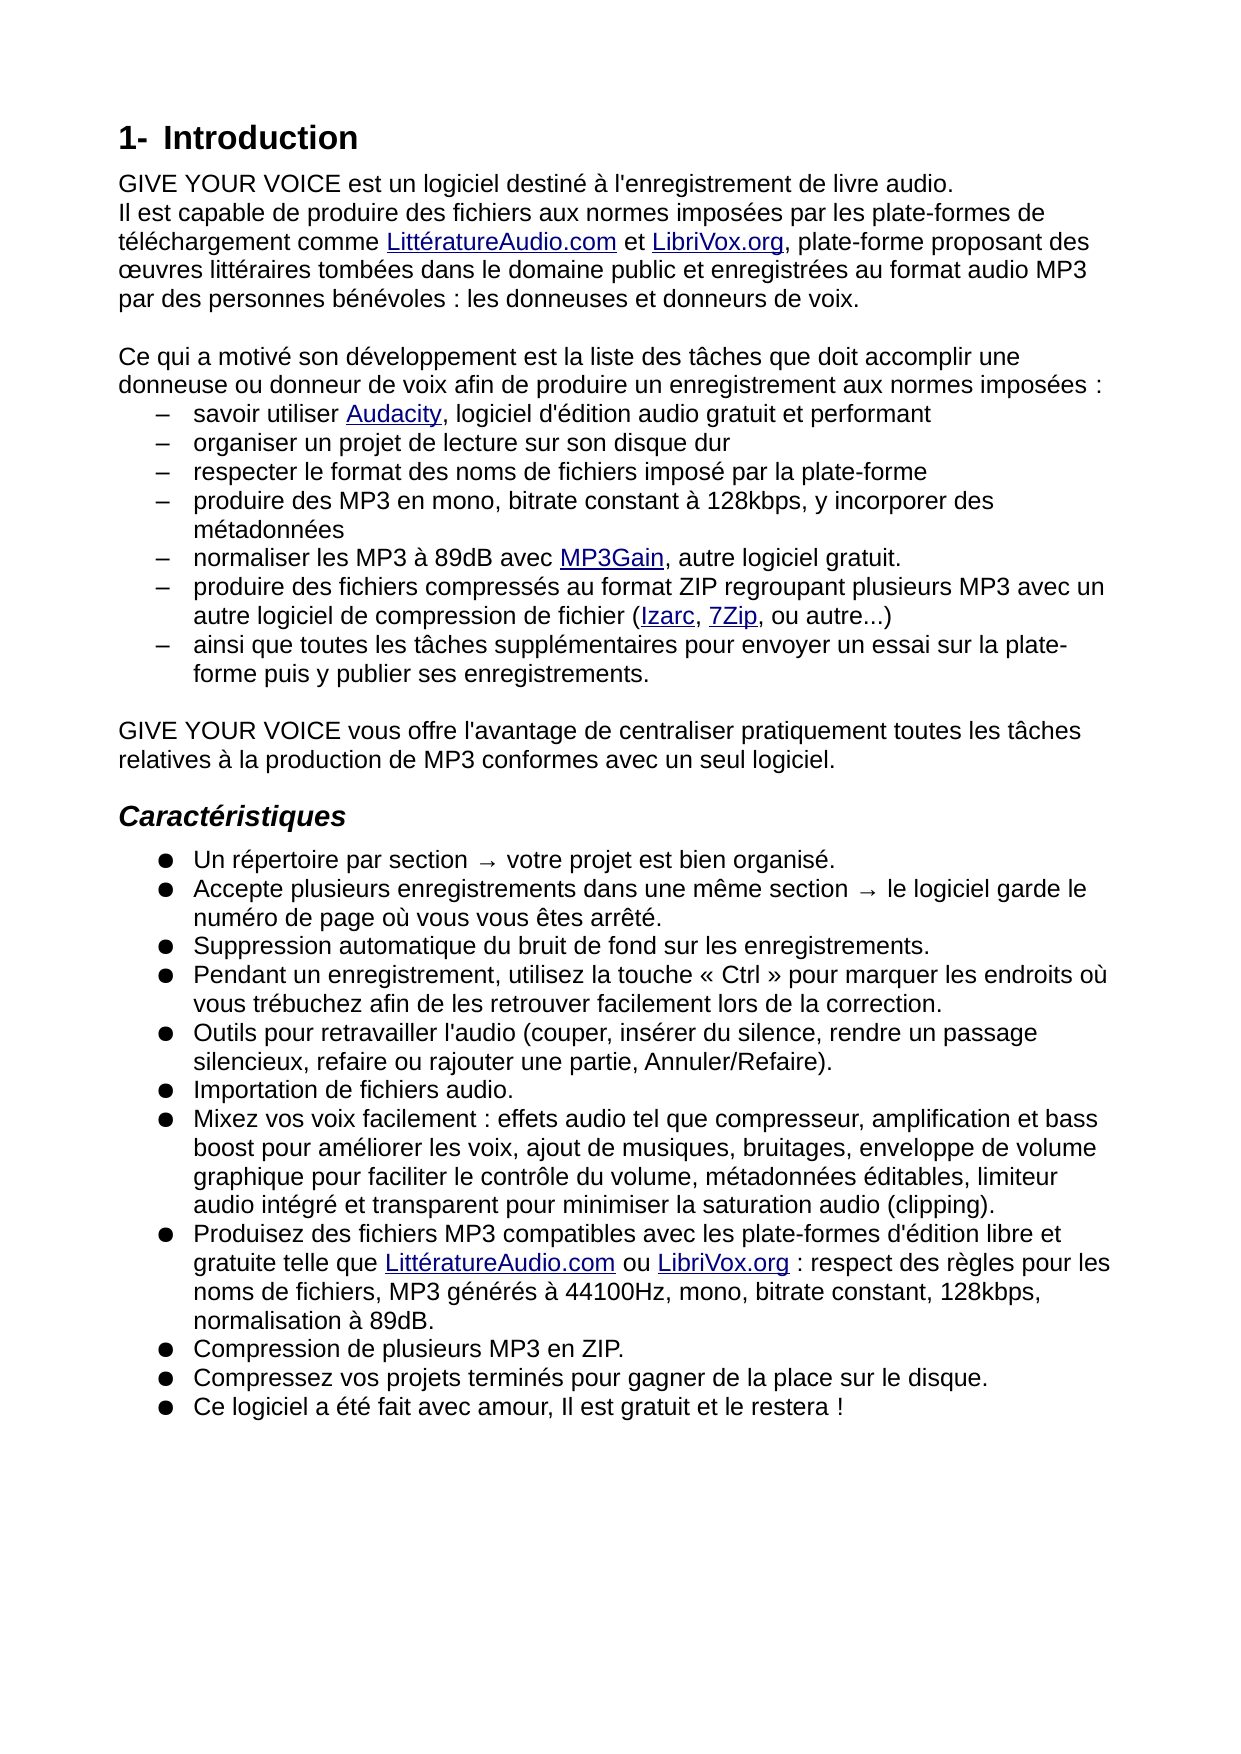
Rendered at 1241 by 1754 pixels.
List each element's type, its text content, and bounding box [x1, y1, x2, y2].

text GIVE YOUR VOICE est un logiciel destiné à l'enregistrement de livre audio. [118, 169, 1122, 198]
subtitle Introduction [118, 118, 1122, 157]
list organiser un projet de lecture sur son disque dur [156, 428, 1122, 457]
list Importation de fichiers audio. [156, 1075, 1122, 1104]
list respecter le format des noms de fichiers imposé par la plate-forme [156, 457, 1122, 486]
text Ce qui a motivé son développement est la liste des tâches que doit accomplir une donneuse ou donneur de voix afin de produire un enregistrement aux normes imposées : [118, 342, 1122, 399]
list Compression de plusieurs MP3 en ZIP. [156, 1334, 1122, 1363]
list Un répertoire par section → votre projet est bien organisé. [156, 845, 1122, 874]
text GIVE YOUR VOICE vous offre l'avantage de centraliser pratiquement toutes les tâches relatives à la production de MP3 conformes avec un seul logiciel. [118, 716, 1122, 774]
list normaliser les MP3 à 89dB avec MP3Gain, autre logiciel gratuit. [156, 543, 1122, 572]
list Accepte plusieurs enregistrements dans une même section → le logiciel garde le numéro de page où vous vous êtes arrêté. [156, 874, 1122, 931]
text Il est capable de produire des fichiers aux normes imposées par les plate-formes de téléchargement comme LittératureAudio.com et LibriVox.org, plate-forme proposant des œuvres littéraires tombées dans le domaine public et enregistrées au format audio MP3 par des personnes bénévoles : les donneuses et donneurs de voix. [118, 198, 1122, 313]
list Ce logiciel a été fait avec amour, Il est gratuit et le restera ! [156, 1392, 1122, 1421]
list Suppression automatique du bruit de fond sur les enregistrements. [156, 931, 1122, 960]
list Produisez des fichiers MP3 compatibles avec les plate-formes d'édition libre et gratuite telle que LittératureAudio.com ou LibriVox.org : respect des règles pour les noms de fichiers, MP3 générés à 44100Hz, mono, bitrate constant, 128kbps, normalisation à 89dB. [156, 1219, 1122, 1334]
list ainsi que toutes les tâches supplémentaires pour envoyer un essai sur la plate-forme puis y publier ses enregistrements. [156, 630, 1122, 687]
list produire des MP3 en mono, bitrate constant à 128kbps, y incorporer des métadonnées [156, 486, 1122, 543]
text Caractéristiques [118, 799, 1122, 832]
list Mixez vos voix facilement : effets audio tel que compresseur, amplification et bass boost pour améliorer les voix, ajout de musiques, bruitages, enveloppe de volume graphique pour faciliter le contrôle du volume, métadonnées éditables, limiteur audio intégré et transparent pour minimiser la saturation audio (clipping). [156, 1104, 1122, 1219]
list Pendant un enregistrement, utilisez la touche « Ctrl » pour marquer les endroits où vous trébuchez afin de les retrouver facilement lors de la correction. [156, 960, 1122, 1018]
list Outils pour retravailler l'audio (couper, insérer du silence, rendre un passage silencieux, refaire ou rajouter une partie, Annuler/Refaire). [156, 1018, 1122, 1075]
list savoir utiliser Audacity, logiciel d'édition audio gratuit et performant [156, 399, 1122, 428]
list Compressez vos projets terminés pour gagner de la place sur le disque. [156, 1363, 1122, 1392]
list produire des fichiers compressés au format ZIP regroupant plusieurs MP3 avec un autre logiciel de compression de fichier (Izarc, 7Zip, ou autre...) [156, 572, 1122, 630]
